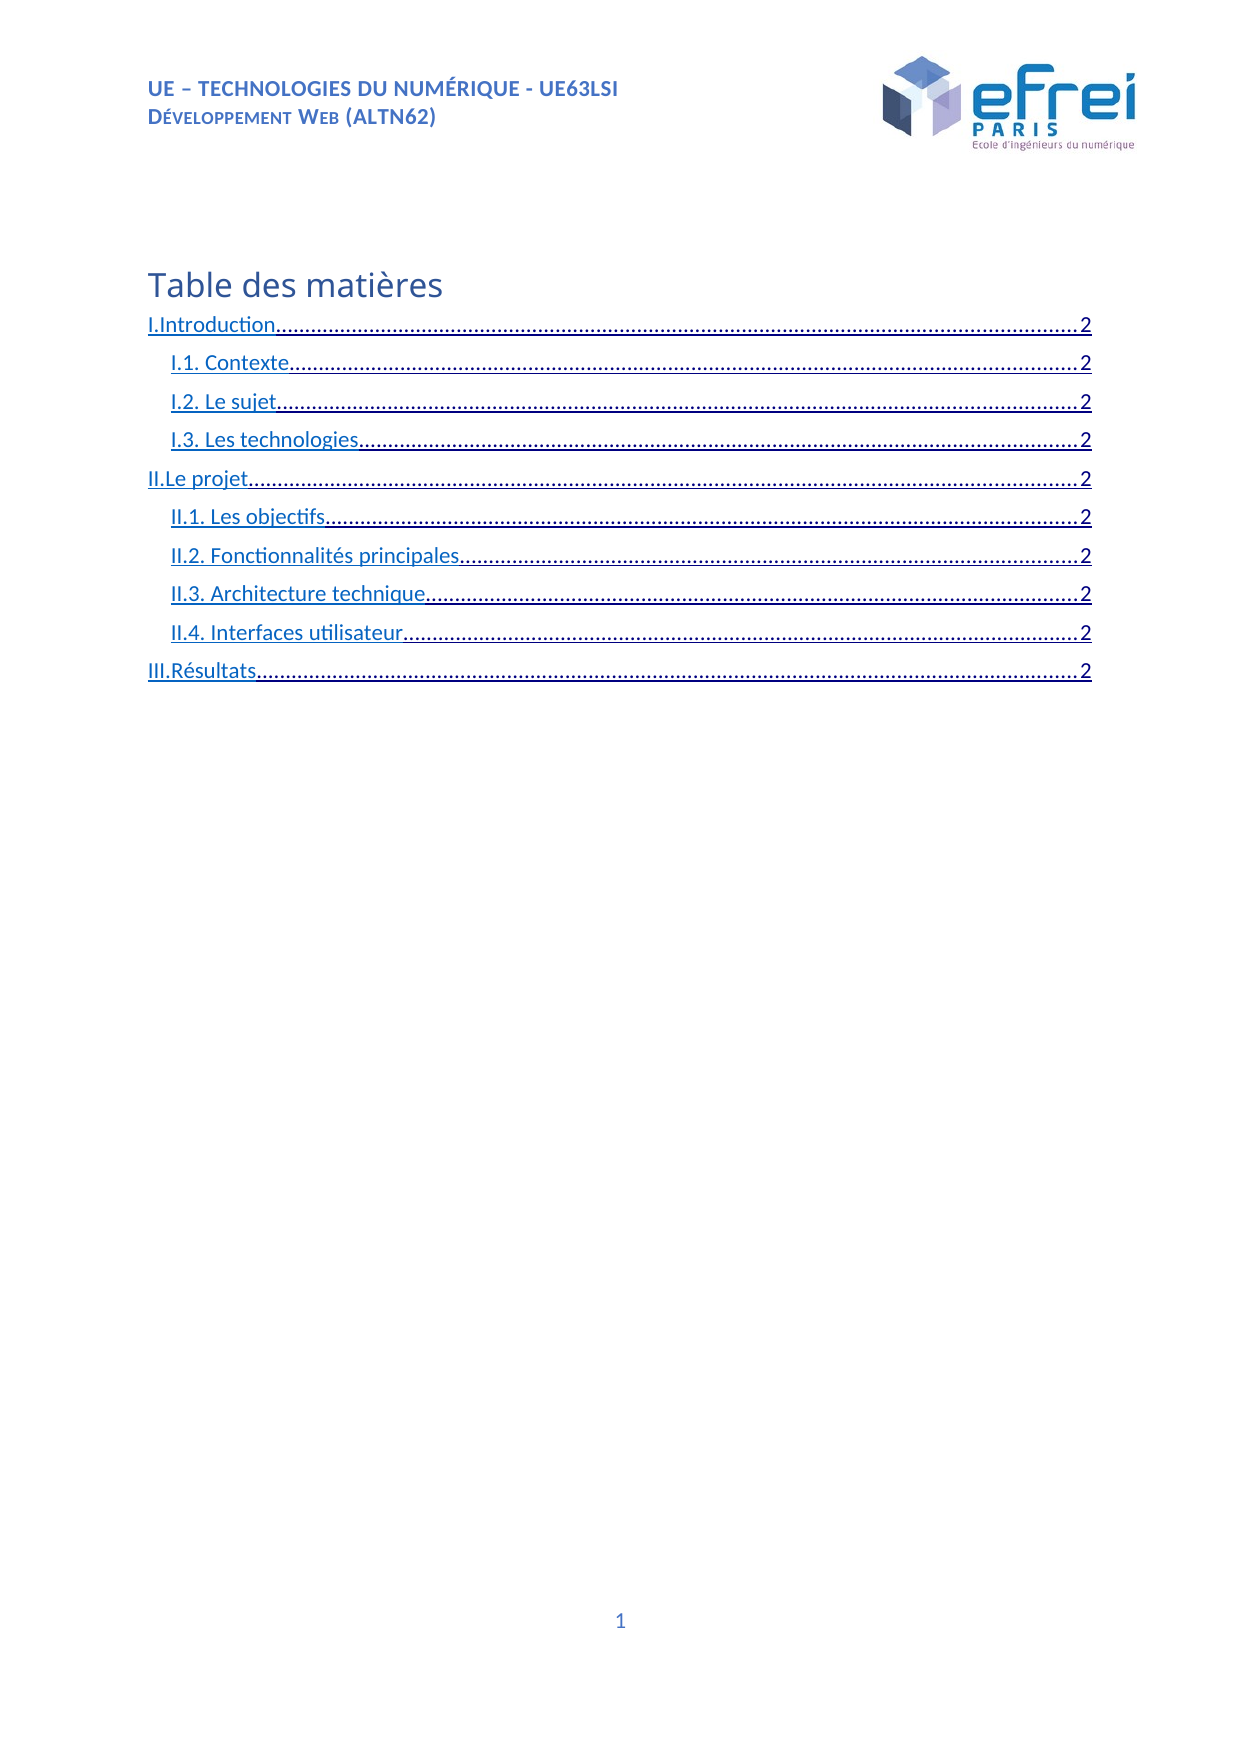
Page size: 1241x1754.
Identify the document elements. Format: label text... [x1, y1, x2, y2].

text II.1. Les objectifs 2 [171, 502, 1093, 530]
text II. Le projet 2 [148, 464, 1093, 492]
text I.2. Le sujet 2 [171, 387, 1093, 415]
text III. Résultats 2 [148, 656, 1093, 684]
text II.2. Fonctionnalités principales 2 [171, 541, 1093, 569]
text I. Introduction 2 [148, 310, 1093, 338]
text I.3. Les technologies 2 [171, 425, 1093, 453]
text II.3. Architecture technique 2 [171, 579, 1093, 607]
text II.4. Interfaces utilisateur 2 [171, 618, 1093, 646]
text I.1. Contexte 2 [171, 348, 1093, 377]
text Table des matières [148, 262, 1093, 307]
